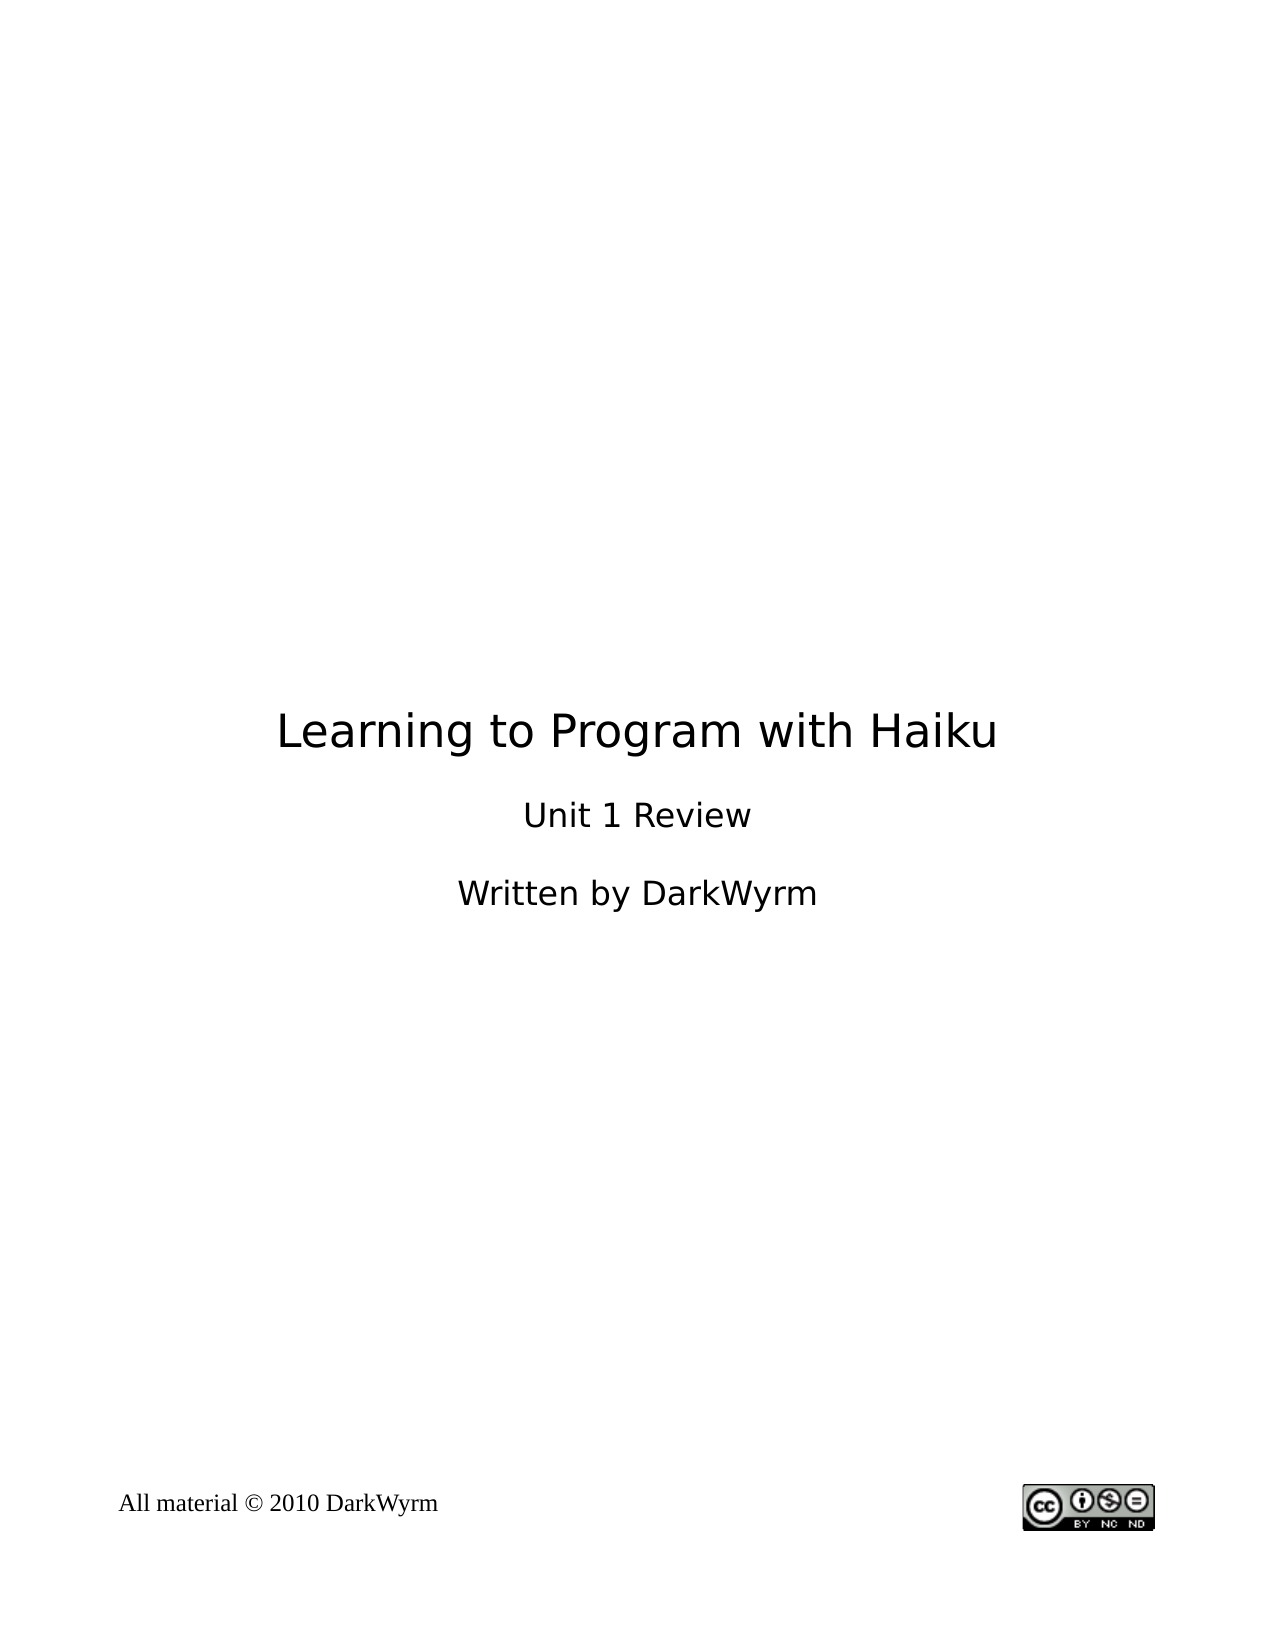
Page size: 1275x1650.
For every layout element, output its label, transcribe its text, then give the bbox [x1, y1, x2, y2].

text Unit 1 Review [118, 797, 1157, 836]
text All material © 2010 DarkWyrm [118, 1488, 1022, 1517]
text Learning to Program with Haiku [118, 705, 1157, 758]
picture [1022, 1484, 1155, 1531]
text Written by DarkWyrm [118, 875, 1157, 913]
